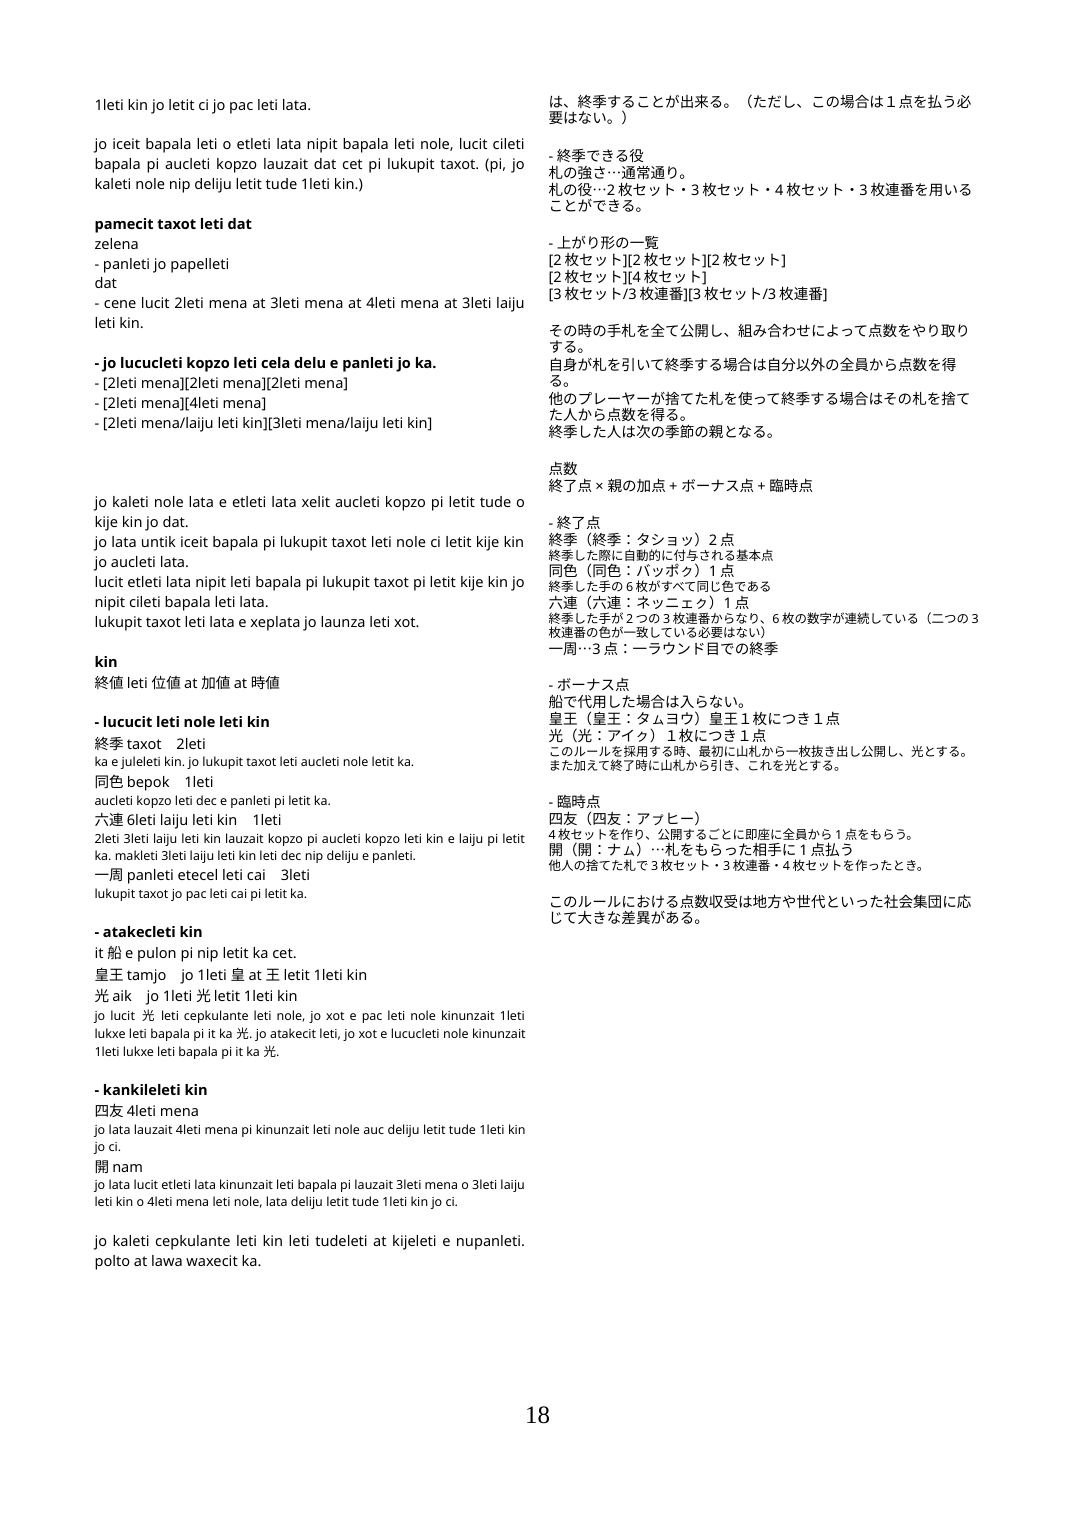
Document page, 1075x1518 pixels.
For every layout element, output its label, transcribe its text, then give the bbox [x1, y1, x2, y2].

table_cell 1leti kin jo letit ci jo pac leti lata. jo iceit bapala leti o etleti lata nipit bapala leti nole, lucit cileti bapala pi aucleti kopzo lauzait dat cet pi lukupit taxot. (pi, jo kaleti nole nip deliju letit tude 1leti kin.) pamecit taxot leti dat zelena - panleti jo papelleti dat - cene lucit 2leti mena at 3leti mena at 4leti mena at 3leti laiju leti kin. - jo lucucleti kopzo leti cela delu e panleti jo ka. - [2leti mena][2leti mena][2leti mena] - [2leti mena][4leti mena] - [2leti mena/laiju leti kin][3leti mena/laiju leti kin] jo kaleti nole lata e etleti lata xelit aucleti kopzo pi letit tude o kije kin jo dat. jo lata untik iceit bapala pi lukupit taxot leti nole ci letit kije kin jo aucleti lata. lucit etleti lata nipit leti bapala pi lukupit taxot pi letit kije kin jo nipit cileti bapala leti lata. lukupit taxot leti lata e xeplata jo launza leti xot. kin 終値 leti 位値 at 加値 at 時値 - lucucit leti nole leti kin 終季 taxot 2leti ka e juleleti kin. jo lukupit taxot leti aucleti nole letit ka. 同色 bepok 1leti aucleti kopzo leti dec e panleti pi letit ka. 六連 6leti laiju leti kin 1leti 2leti 3leti laiju leti kin lauzait kopzo pi aucleti kopzo leti kin e laiju pi letit ka. makleti 3leti laiju leti kin leti dec nip deliju e panleti. 一周 panleti etecel leti cai 3leti lukupit taxot jo pac leti cai pi letit ka. - atakecleti kin it 船 e pulon pi nip letit ka cet. 皇王 tamjo jo 1leti 皇 at 王 letit 1leti kin 光 aik jo 1leti 光 letit 1leti kin jo lucit 光 leti cepkulante leti nole, jo xot e pac leti nole kinunzait 1leti lukxe leti bapala pi it ka 光. jo atakecit leti, jo xot e lucucleti nole kinunzait 1leti lukxe leti bapala pi it ka 光. - kankileleti kin 四友 4leti mena jo lata lauzait 4leti mena pi kinunzait leti nole auc deliju letit tude 1leti kin jo ci. 開 nam jo lata lucit etleti lata kinunzait leti bapala pi lauzait 3leti mena o 3leti laiju leti kin o 4leti mena leti nole, lata deliju letit tude 1leti kin jo ci. jo kaleti cepkulante leti kin leti tudeleti at kijeleti e nupanleti. polto at lawa waxecit ka. [89, 89, 531, 1296]
table_cell は、終季することが出来る。（ただし、この場合は１点を払う必要はない。） - 終季できる役 札の強さ…通常通り。 札の役…2枚セット・3枚セット・4枚セット・3枚連番を用いることができる。 - 上がり形の一覧 [2枚セット][2枚セット][2枚セット] [2枚セット][4枚セット] [3枚セット/3枚連番][3枚セット/3枚連番] その時の手札を全て公開し、組み合わせによって点数をやり取りする。 自身が札を引いて終季する場合は自分以外の全員から点数を得る。 他のプレーヤーが捨てた札を使って終季する場合はその札を捨てた人から点数を得る。 終季した人は次の季節の親となる。 点数 終了点 × 親の加点 + ボーナス点 + 臨時点 - 終了点 終季（終季：タショッ）2点 終季した際に自動的に付与される基本点 同色（同色：バッポㇰ）1点 終季した手の6枚がすべて同じ色である 六連（六連：ネッニェㇰ）1点 終季した手が2つの3枚連番からなり、6枚の数字が連続している（二つの3枚連番の色が一致している必要はない） 一周…3点：一ラウンド目での終季 - ボーナス点 船で代用した場合は入らない。 皇王（皇王：タㇺヨウ）皇王１枚につき１点 光（光：アイㇰ）１枚につき１点 このルールを採用する時、最初に山札から一枚抜き出し公開し、光とする。また加えて終了時に山札から引き、これを光とする。 - 臨時点 四友（四友：アㇷ゚ヒー） 4枚セットを作り、公開するごとに即座に全員から1点をもらう。 開（開：ナㇺ）…札をもらった相手に1点払う 他人の捨てた札で3枚セット・3枚連番・4枚セットを作ったとき。 このルールにおける点数収受は地方や世代といった社会集団に応じて大きな差異がある。 [543, 89, 985, 1296]
table_cell [532, 89, 542, 1296]
